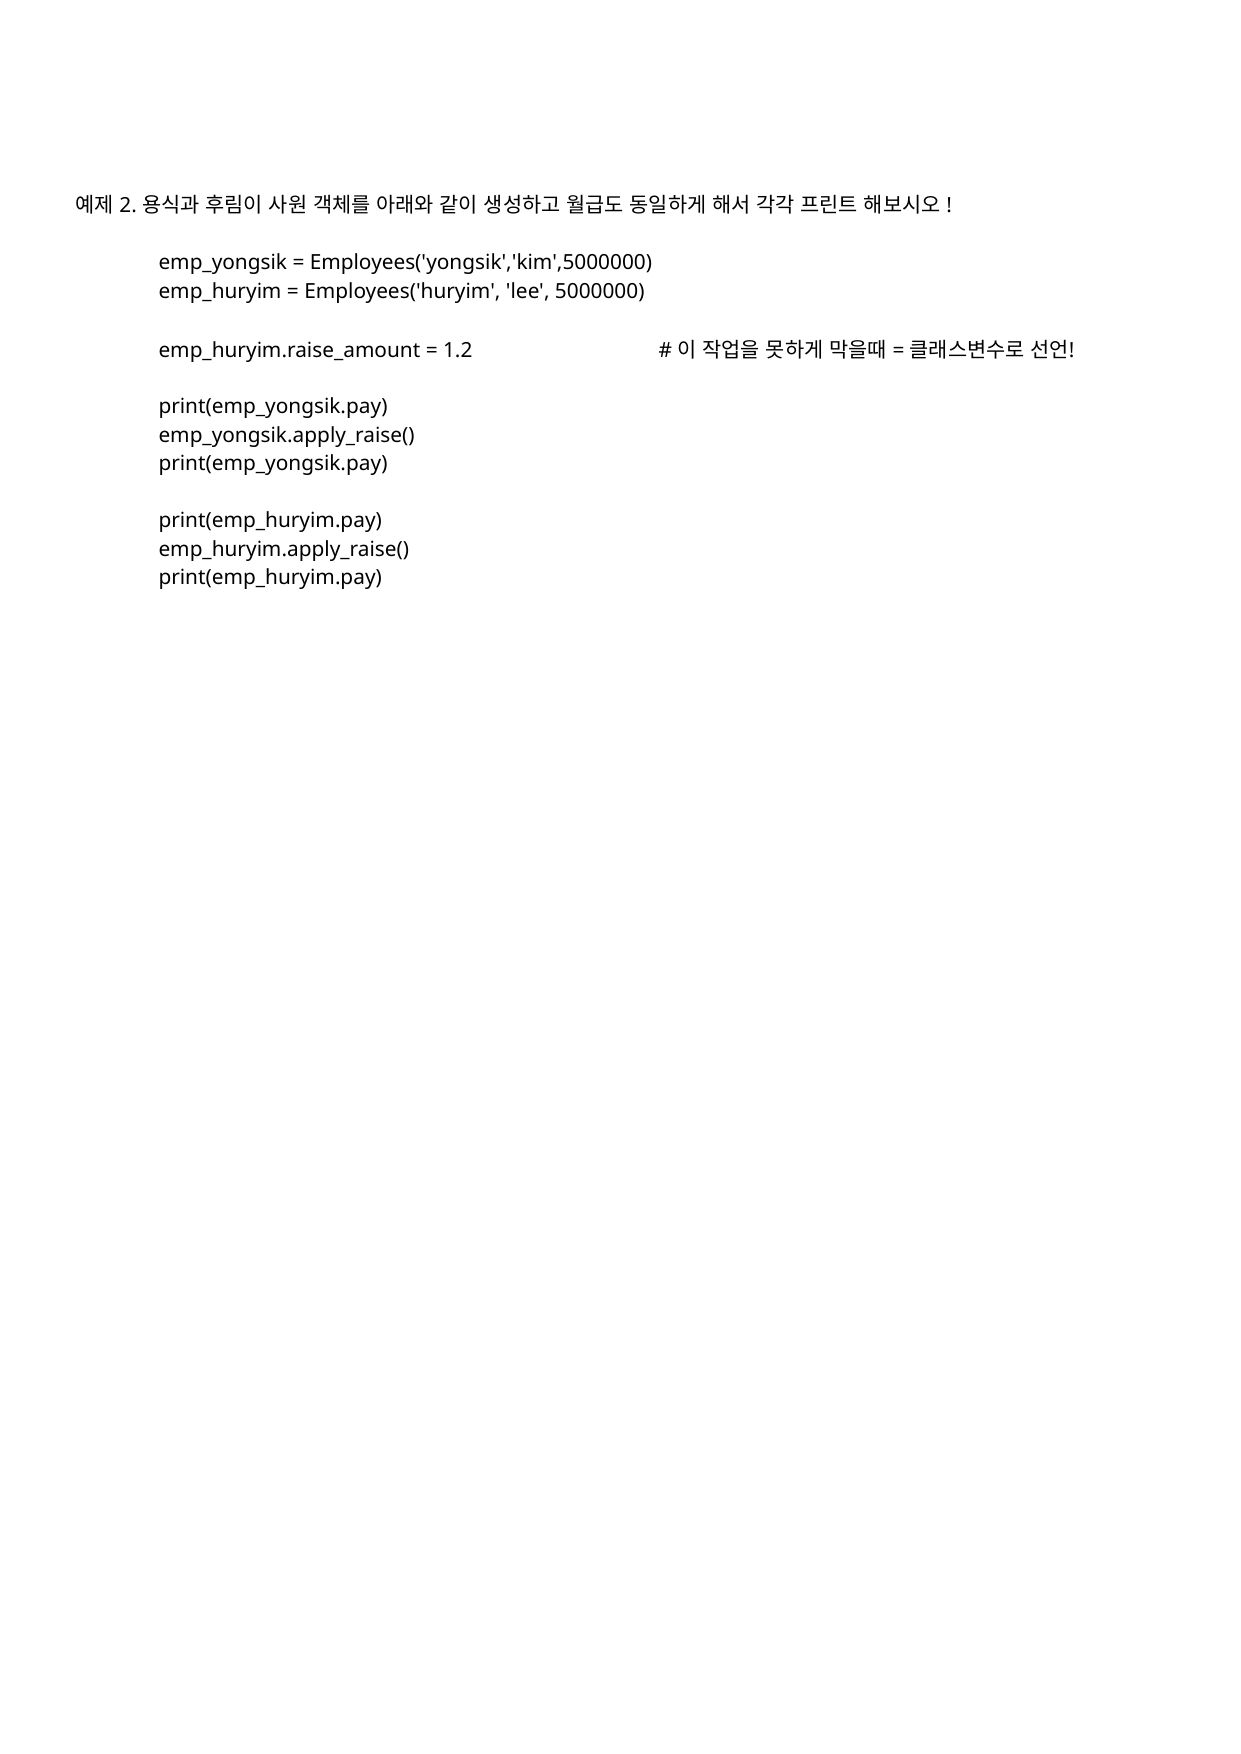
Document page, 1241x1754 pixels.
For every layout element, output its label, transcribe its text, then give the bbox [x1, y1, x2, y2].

text print(emp_huryim.pay) [75, 562, 1165, 591]
text print(emp_yongsik.pay) [75, 392, 1165, 420]
text print(emp_yongsik.pay) [75, 448, 1165, 477]
text emp_yongsik = Employees('yongsik','kim',5000000) [75, 247, 1165, 276]
text emp_huryim.apply_raise() [75, 534, 1165, 562]
text emp_yongsik.apply_raise() [75, 420, 1165, 448]
text 예제 2. 용식과 후림이 사원 객체를 아래와 같이 생성하고 월급도 동일하게 해서 각각 프린트 해보시오 ! [75, 189, 1165, 219]
text emp_huryim.raise_amount = 1.2 # 이 작업을 못하게 막을때 = 클래스변수로 선언! [75, 333, 1165, 363]
text print(emp_huryim.pay) [75, 505, 1165, 534]
text emp_huryim = Employees('huryim', 'lee', 5000000) [75, 276, 1165, 304]
